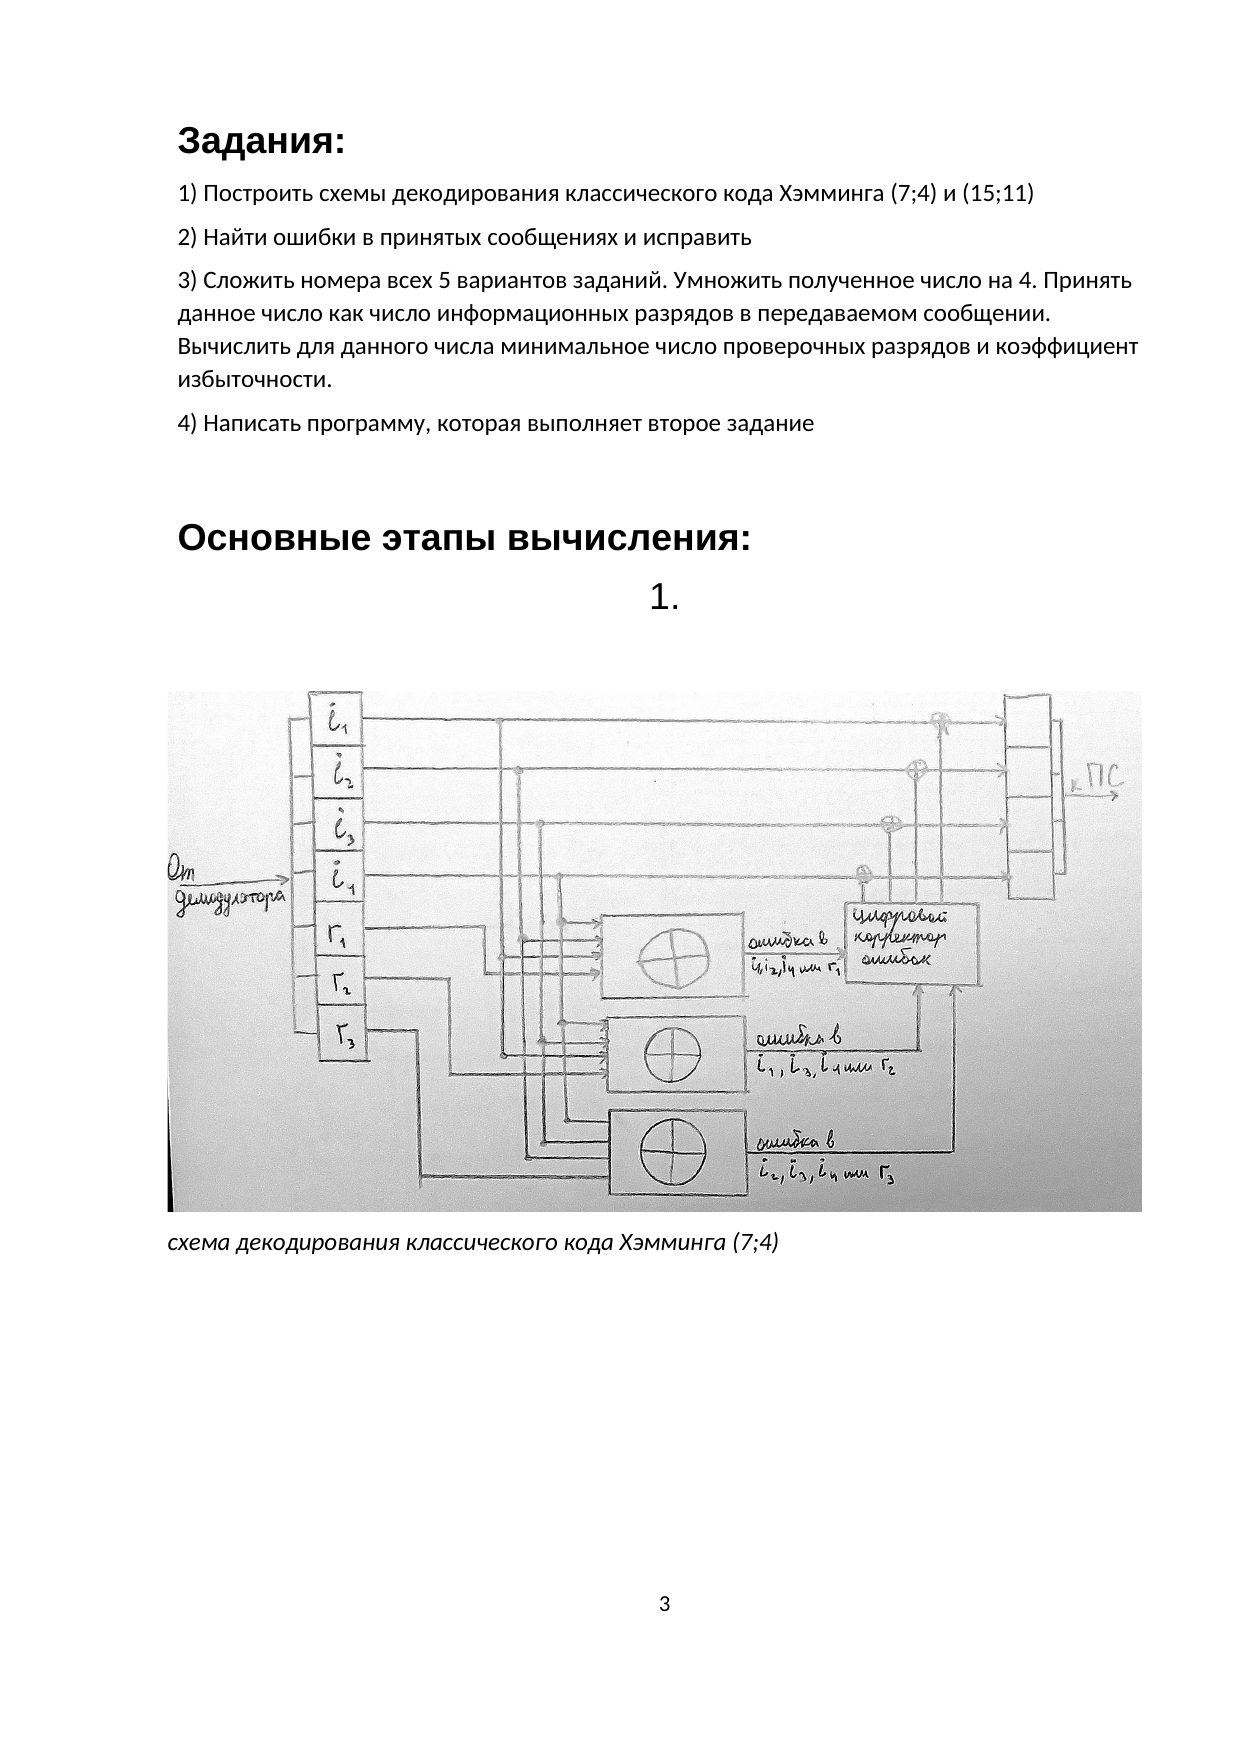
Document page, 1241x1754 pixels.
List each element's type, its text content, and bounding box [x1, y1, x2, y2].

text 3) Сложить номера всех 5 вариантов заданий. Умножить полученное число на 4. Принять данное число как число информационных разрядов в передаваемом сообщении. Вычислить для данного числа минимальное число проверочных разрядов и коэффициент избыточности. [177, 264, 1152, 394]
picture [167, 691, 1142, 1212]
subtitle Основные этапы вычисления: [177, 516, 1152, 559]
text 2) Найти ошибки в принятых сообщениях и исправить [177, 221, 1152, 251]
text 1) Построить схемы декодирования классического кода Хэмминга (7;4) и (15;11) [177, 177, 1152, 208]
subtitle 1. [177, 574, 1152, 618]
text 4) Написать программу, которая выполняет второе задание [177, 407, 1152, 437]
subtitle Задания: [177, 118, 1152, 161]
text схема декодирования классического кода Хэмминга (7;4) [167, 1212, 1142, 1257]
